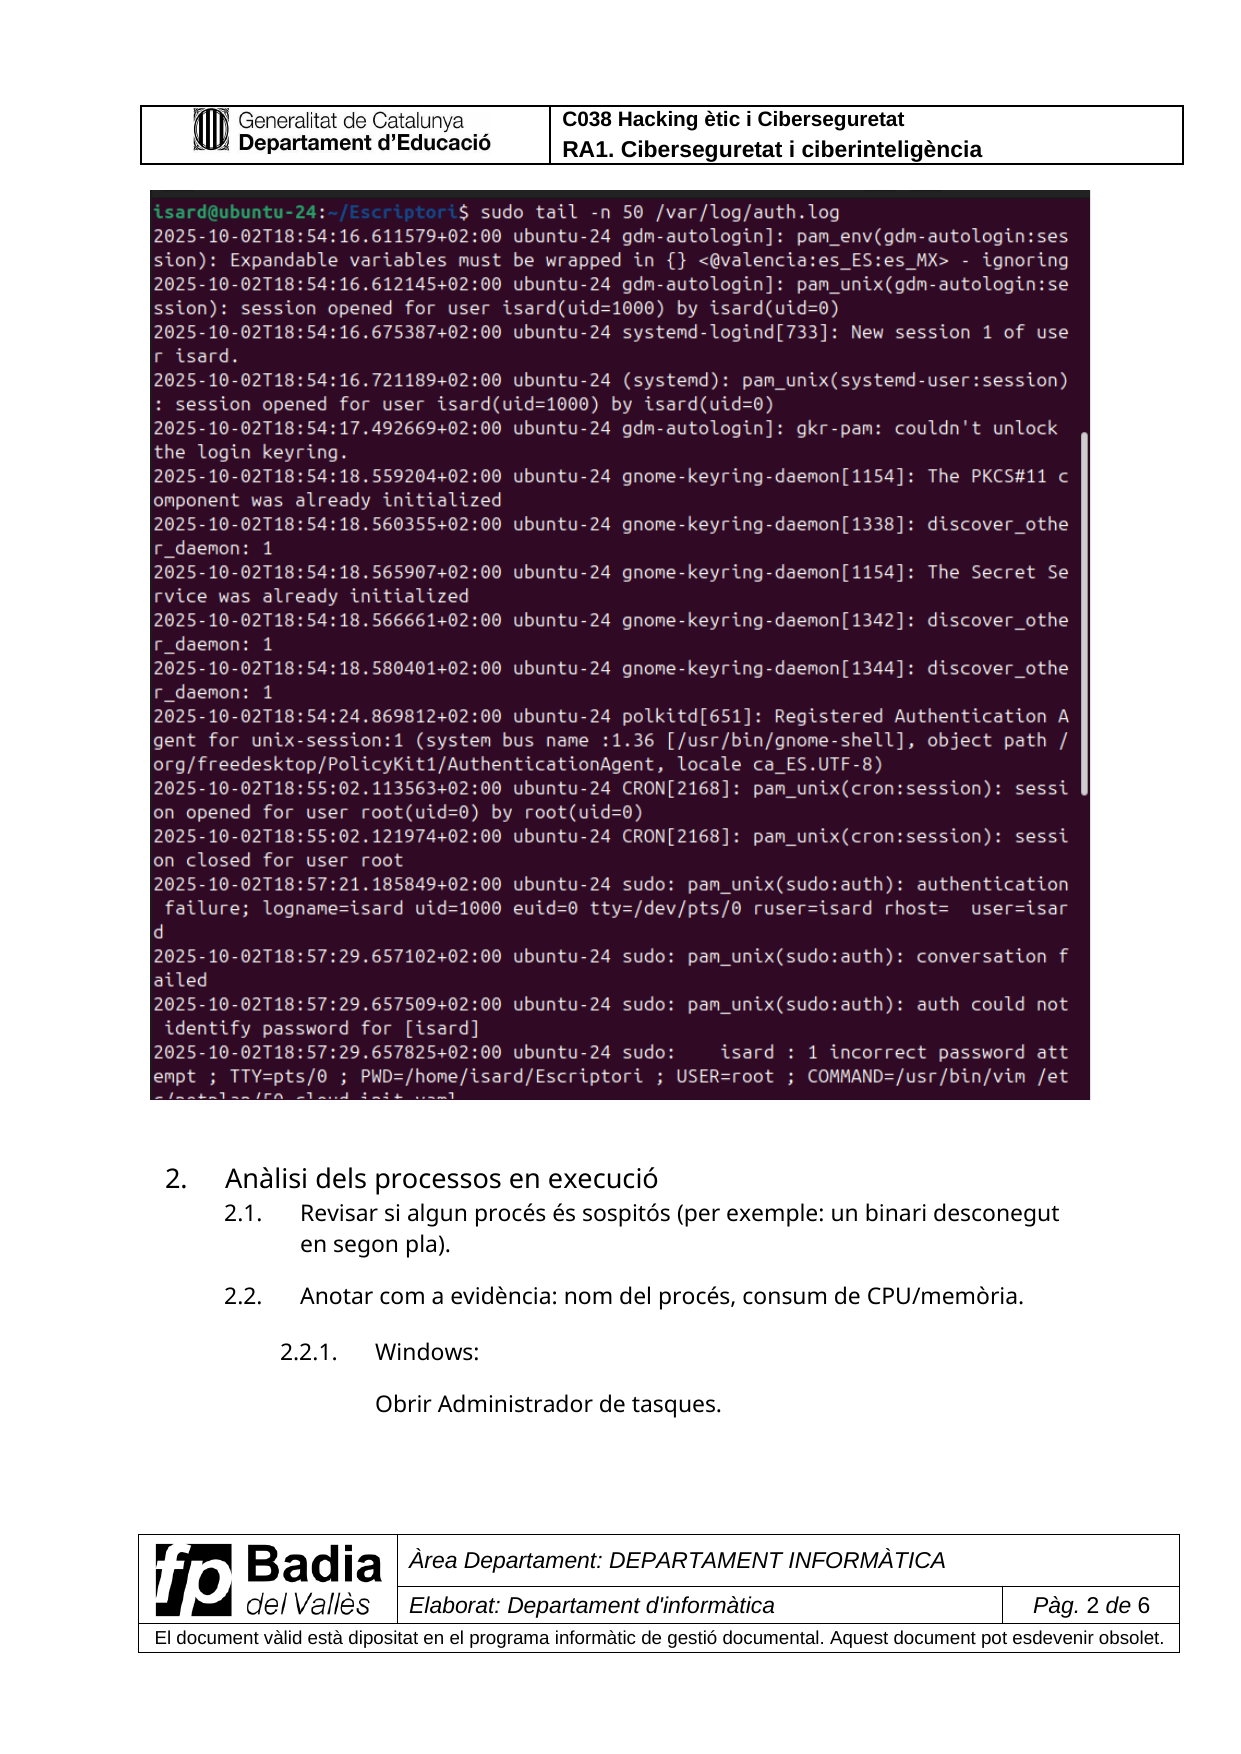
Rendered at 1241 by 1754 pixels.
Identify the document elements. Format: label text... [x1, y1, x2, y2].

subtitle Anàlisi dels processos en execució [187, 1160, 1090, 1197]
list Anotar com a evidència: nom del procés, consum de CPU/memòria. [262, 1280, 1090, 1311]
picture [150, 1535, 387, 1623]
text Obrir Administrador de tasques. [375, 1388, 1090, 1419]
list Revisar si algun procés és sospitós (per exemple: un binari desconegut en segon pla). [262, 1197, 1090, 1259]
picture [150, 190, 1091, 1100]
list Windows: [337, 1336, 1090, 1367]
picture [193, 107, 491, 155]
